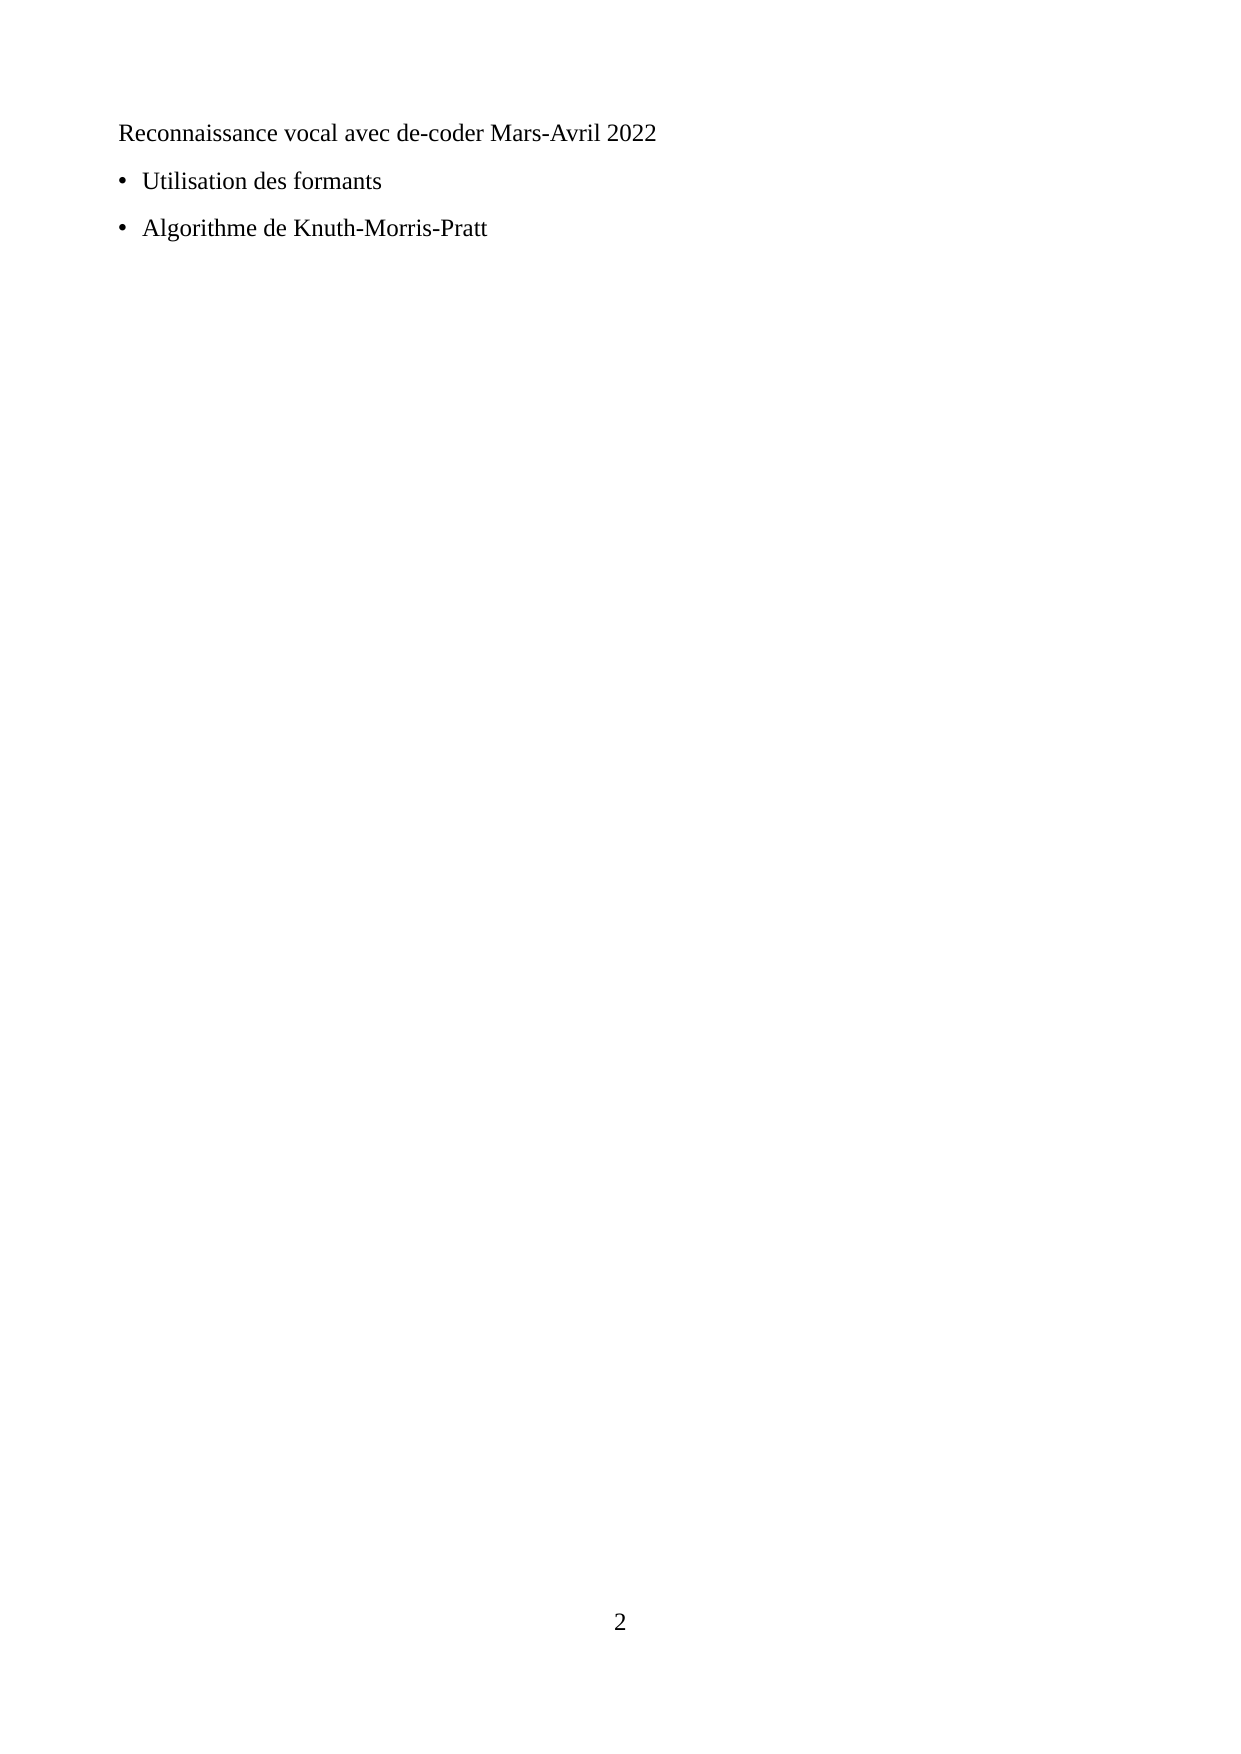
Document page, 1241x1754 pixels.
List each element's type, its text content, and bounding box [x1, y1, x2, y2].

list Utilisation des formants [118, 166, 1122, 194]
text Reconnaissance vocal avec de-coder Mars-Avril 2022 [118, 118, 1122, 147]
list Algorithme de Knuth-Morris-Pratt [118, 213, 1122, 242]
